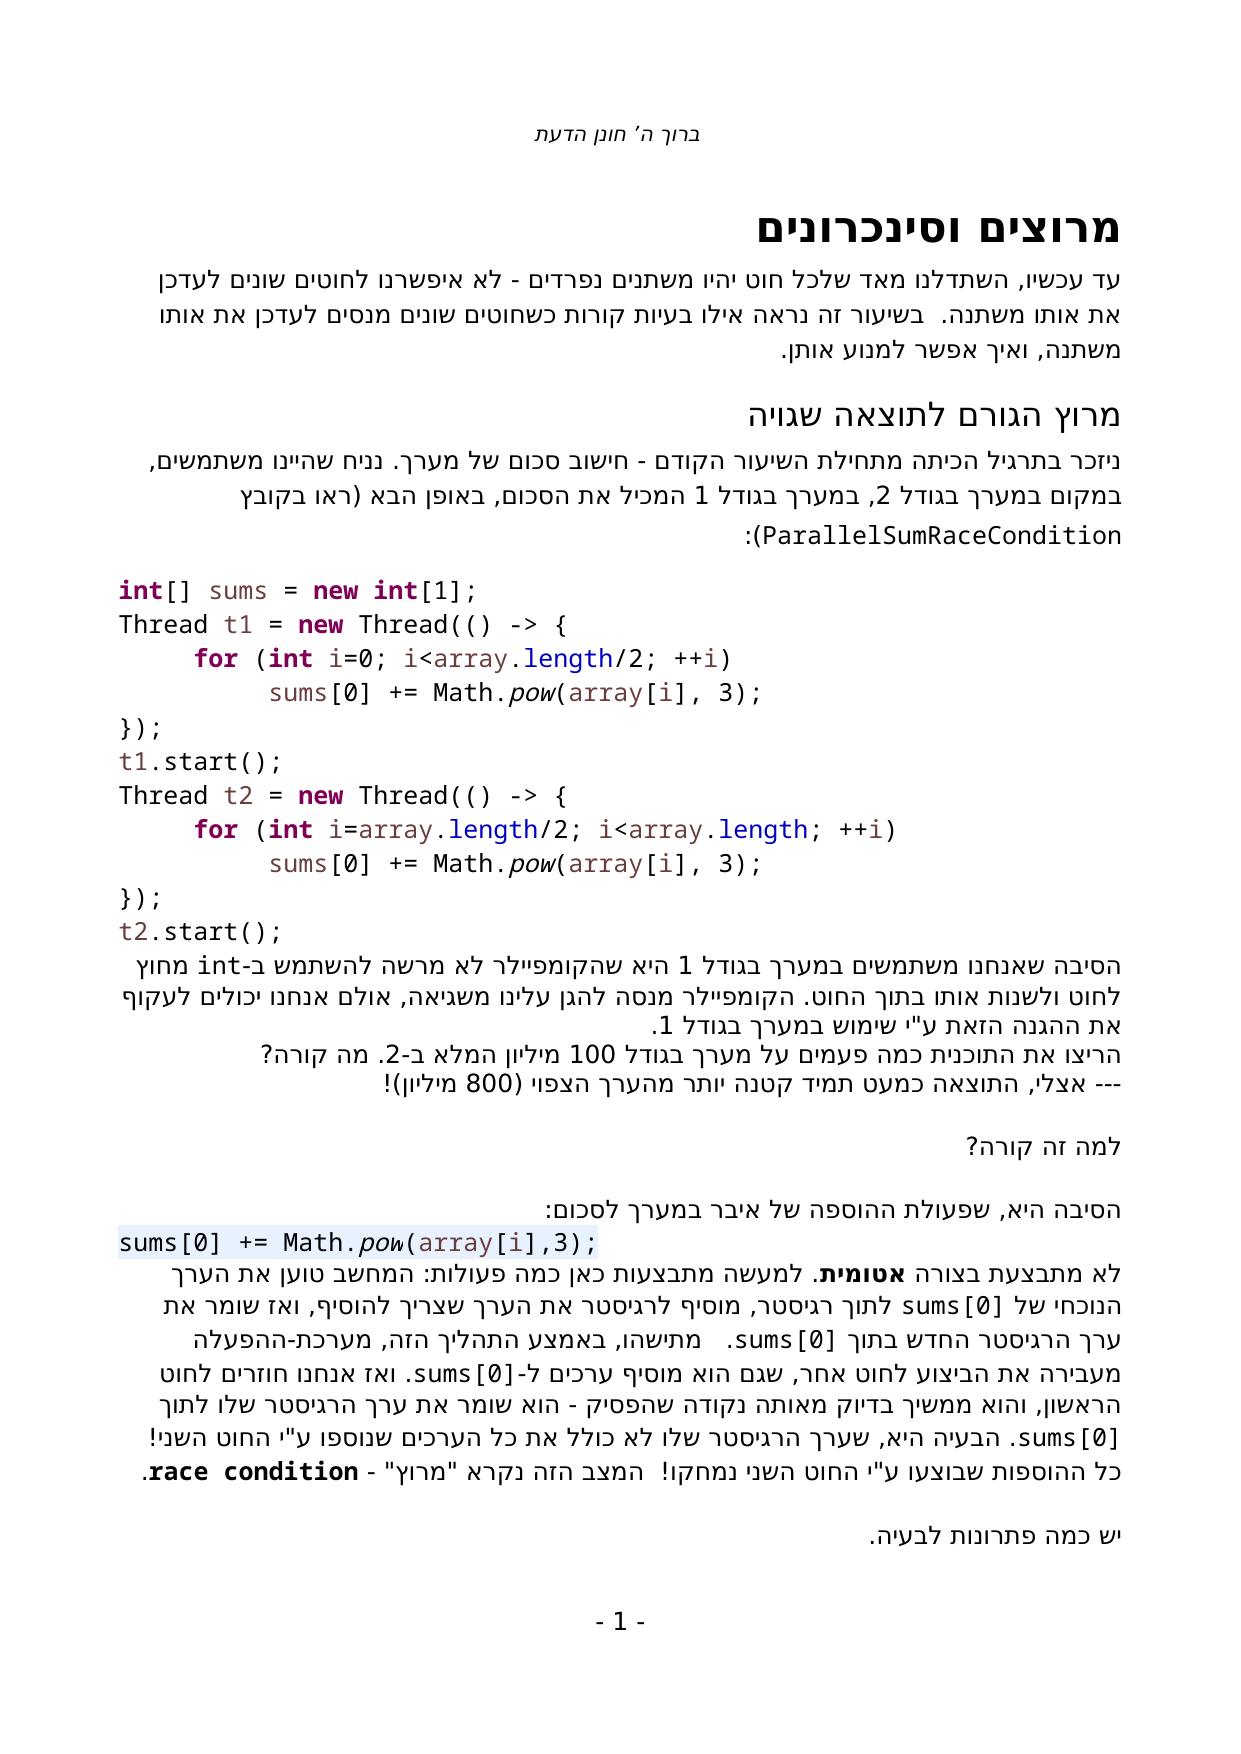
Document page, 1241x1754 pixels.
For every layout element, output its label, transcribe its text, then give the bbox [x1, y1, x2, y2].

subtitle מרוץ הגורם לתוצאה שגויה [118, 395, 1122, 434]
text הסיבה היא, שפעולת ההוספה של איבר במערך לסכום: [118, 1196, 1122, 1225]
text Thread t1 = new Thread(() -> { [118, 607, 1122, 641]
text Thread t2 = new Thread(() -> { [118, 777, 1122, 811]
text t2.start(); [118, 913, 1122, 948]
text ניזכר בתרגיל הכיתה מתחילת השיעור הקודם - חישוב סכום של מערך. נניח שהיינו משתמשים, במקום במערך בגודל 2, במערך בגודל 1 המכיל את הסכום, באופן הבא (ראו בקובץ ParallelSumRaceCondition): [118, 447, 1122, 552]
text sums[0] += Math.pow(array[i],3); [118, 1225, 1122, 1259]
text עד עכשיו, השתדלנו מאד שלכל חוט יהיו משתנים נפרדים - לא איפשרנו לחוטים שונים לעדכן את אותו משתנה. בשיעור זה נראה אילו בעיות קורות כשחוטים שונים מנסים לעדכן את אותו משתנה, ואיך אפשר למנוע אותן. [118, 265, 1122, 364]
text לא מתבצעת בצורה אטומית. למעשה מתבצעות כאן כמה פעולות: המחשב טוען את הערך הנוכחי של sums[0] לתוך רגיסטר, מוסיף לרגיסטר את הערך שצריך להוסיף, ואז שומר את ערך הרגיסטר החדש בתוך sums[0]. מתישהו, באמצע התהליך הזה, מערכת-ההפעלה מעבירה את הביצוע לחוט אחר, שגם הוא מוסיף ערכים ל-sums[0]. ואז אנחנו חוזרים לחוט הראשון, והוא ממשיך בדיוק מאותה נקודה שהפסיק - הוא שומר את ערך הרגיסטר שלו לתוך sums[0]. הבעיה היא, שערך הרגיסטר שלו לא כולל את כל הערכים שנוספו ע"י החוט השני! כל ההוספות שבוצעו ע"י החוט השני נמחקו! המצב הזה נקרא "מרוץ" - race condition. [118, 1259, 1122, 1487]
text הסיבה שאנחנו משתמשים במערך בגודל 1 היא שהקומפיילר לא מרשה להשתמש ב-int מחוץ לחוט ולשנות אותו בתוך החוט. הקומפיילר מנסה להגן עלינו משגיאה, אולם אנחנו יכולים לעקוף את ההגנה הזאת ע"י שימוש במערך בגודל 1. [118, 948, 1122, 1040]
text sums[0] += Math.pow(array[i], 3); [118, 675, 1122, 709]
text sums[0] += Math.pow(array[i], 3); [118, 845, 1122, 879]
text הריצו את התוכנית כמה פעמים על מערך בגודל 100 מיליון המלא ב-2. מה קורה? [118, 1040, 1122, 1069]
text for (int i=array.length/2; i<array.length; ++i) [118, 811, 1122, 845]
subtitle מרוצים וסינכרונים [118, 202, 1122, 253]
text יש כמה פתרונות לבעיה. [118, 1522, 1122, 1551]
text for (int i=0; i<array.length/2; ++i) [118, 641, 1122, 675]
text }); [118, 879, 1122, 913]
text int[] sums = new int[1]; [118, 573, 1122, 607]
text t1.start(); [118, 743, 1122, 777]
text --- אצלי, התוצאה כמעט תמיד קטנה יותר מהערך הצפוי (800 מיליון)! [118, 1069, 1122, 1098]
text למה זה קורה? [118, 1132, 1122, 1162]
text }); [118, 709, 1122, 743]
